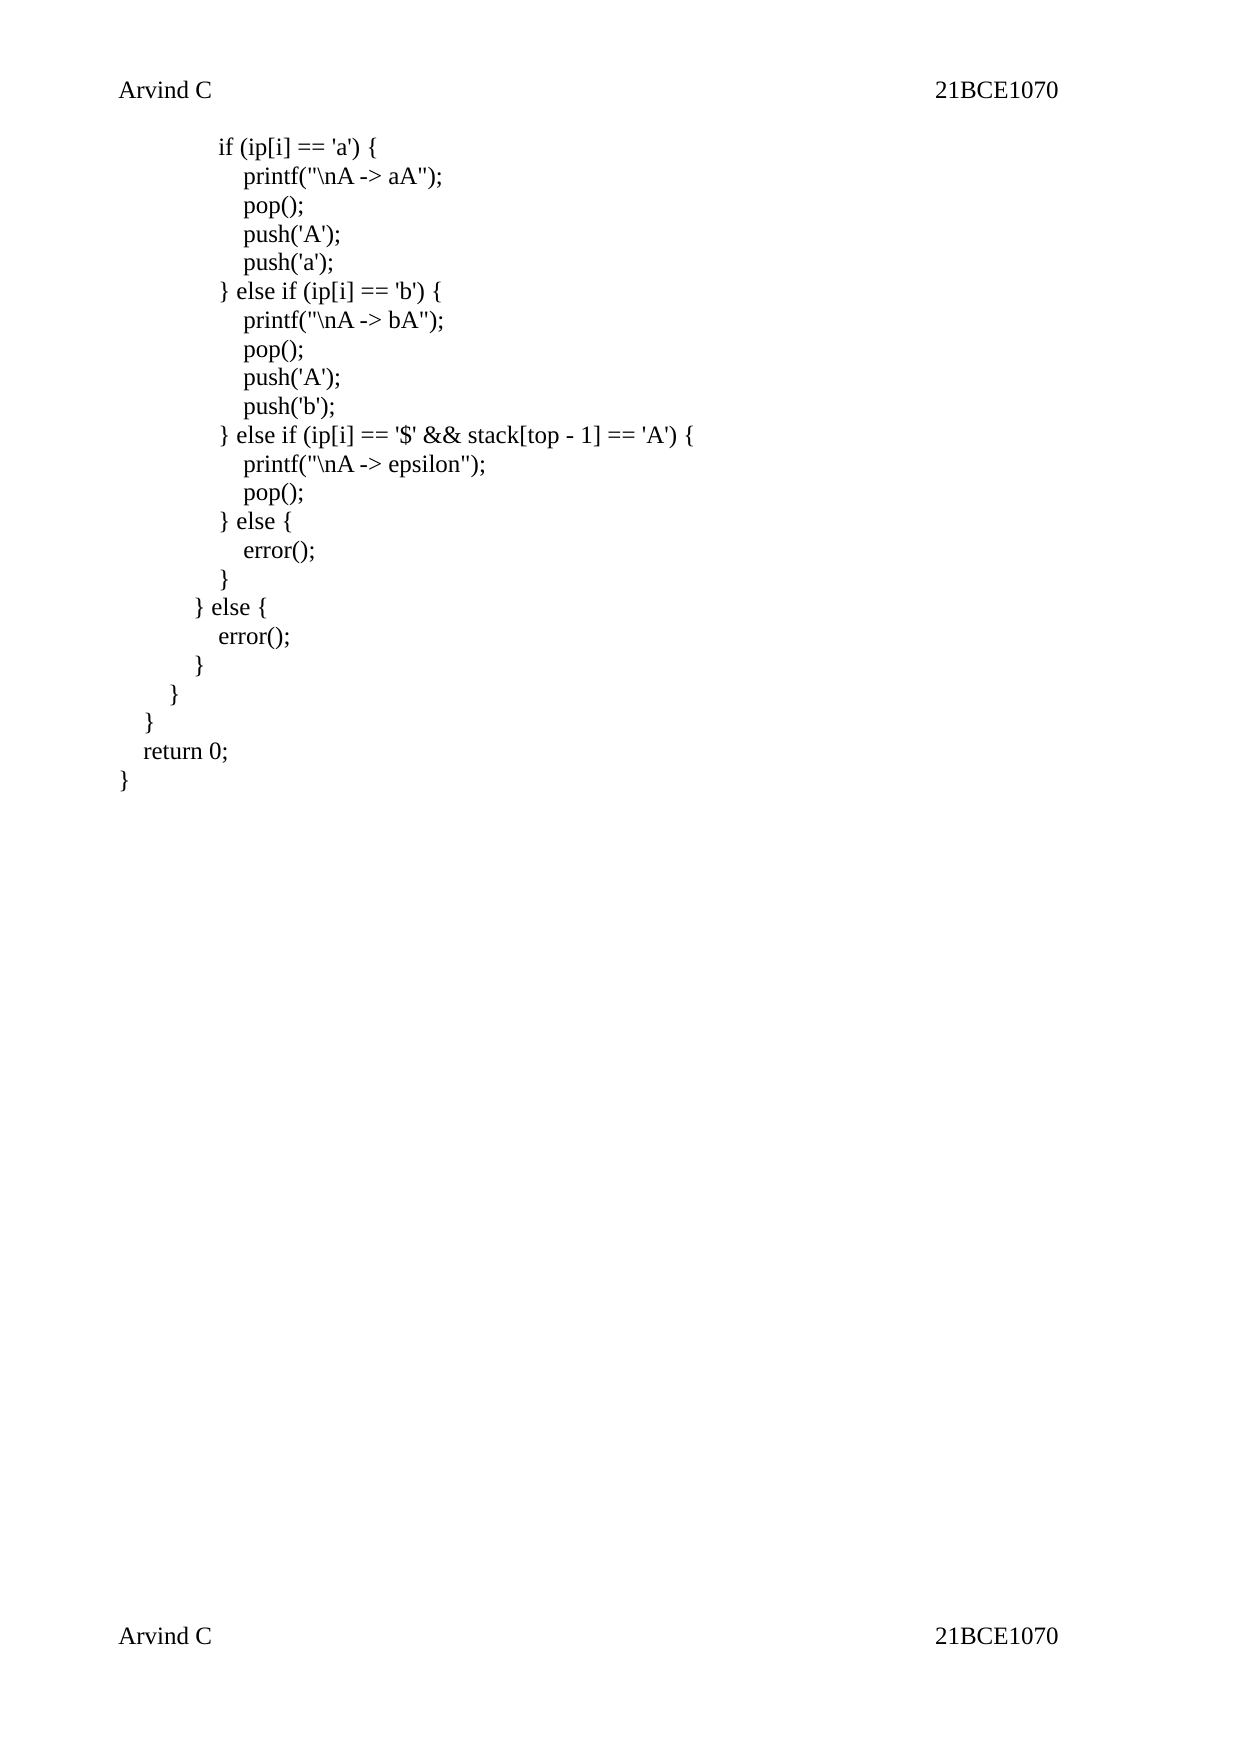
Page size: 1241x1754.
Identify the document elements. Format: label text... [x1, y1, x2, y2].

text } [118, 650, 1122, 679]
text } else if (ip[i] == 'b') { [118, 276, 1122, 305]
text } [118, 765, 1122, 794]
text pop(); [118, 334, 1122, 362]
text } [118, 707, 1122, 736]
text pop(); [118, 190, 1122, 219]
text return 0; [118, 736, 1122, 765]
text } [118, 679, 1122, 707]
text push('b'); [118, 391, 1122, 420]
text push('a'); [118, 247, 1122, 276]
text if (ip[i] == 'a') { [118, 132, 1122, 161]
text } [118, 564, 1122, 592]
text error(); [118, 621, 1122, 650]
text push('A'); [118, 362, 1122, 391]
text printf("\nA -> epsilon"); [118, 449, 1122, 477]
text printf("\nA -> aA"); [118, 161, 1122, 190]
text printf("\nA -> bA"); [118, 305, 1122, 334]
text push('A'); [118, 219, 1122, 247]
text } else { [118, 592, 1122, 621]
text pop(); [118, 477, 1122, 506]
text } else if (ip[i] == '$' && stack[top - 1] == 'A') { [118, 420, 1122, 449]
text error(); [118, 535, 1122, 564]
text } else { [118, 506, 1122, 535]
